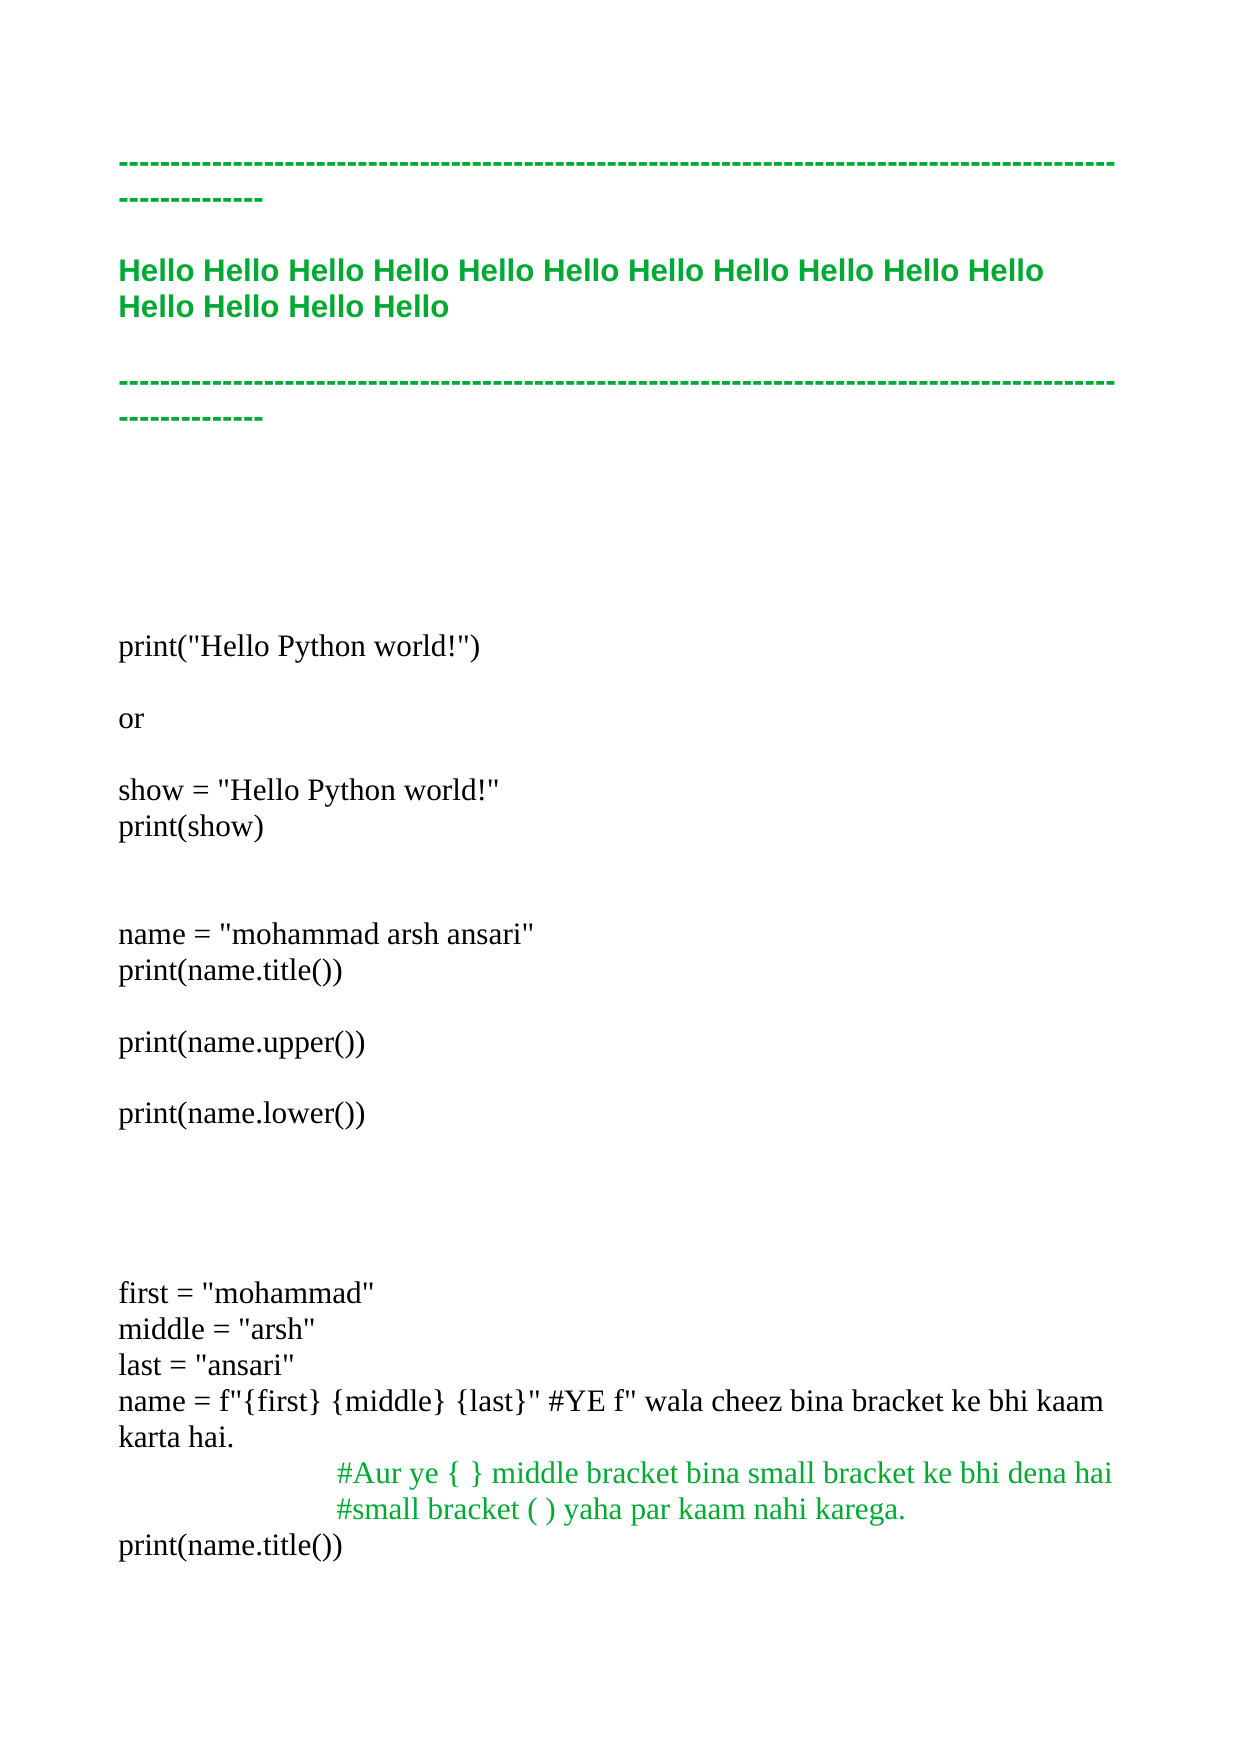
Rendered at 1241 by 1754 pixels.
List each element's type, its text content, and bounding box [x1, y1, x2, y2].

text #small bracket ( ) yaha par kaam nahi karega. [118, 1490, 1122, 1526]
subtitle Hello Hello Hello Hello Hello Hello Hello Hello Hello Hello Hello Hello Hello Hello Hello [118, 252, 1122, 324]
text first = "mohammad" [118, 1274, 1122, 1310]
text print(name.lower()) [118, 1095, 1122, 1131]
text name = f"{first} {middle} {last}" #YE f" wala cheez bina bracket ke bhi kaam karta hai. [118, 1382, 1122, 1454]
text last = "ansari" [118, 1346, 1122, 1382]
text print(name.title()) [118, 1526, 1122, 1562]
text print(name.upper()) [118, 1023, 1122, 1059]
text or [118, 699, 1122, 735]
text print(show) [118, 807, 1122, 843]
text #Aur ye { } middle bracket bina small bracket ke bhi dena hai [118, 1454, 1122, 1490]
text print("Hello Python world!") [118, 627, 1122, 663]
text print(name.title()) [118, 951, 1122, 987]
subtitle -------------------------------------------------------------------------------------------------------------- [118, 362, 1122, 434]
text middle = "arsh" [118, 1310, 1122, 1346]
subtitle -------------------------------------------------------------------------------------------------------------- [118, 143, 1122, 215]
text show = "Hello Python world!" [118, 771, 1122, 807]
text name = "mohammad arsh ansari" [118, 915, 1122, 951]
